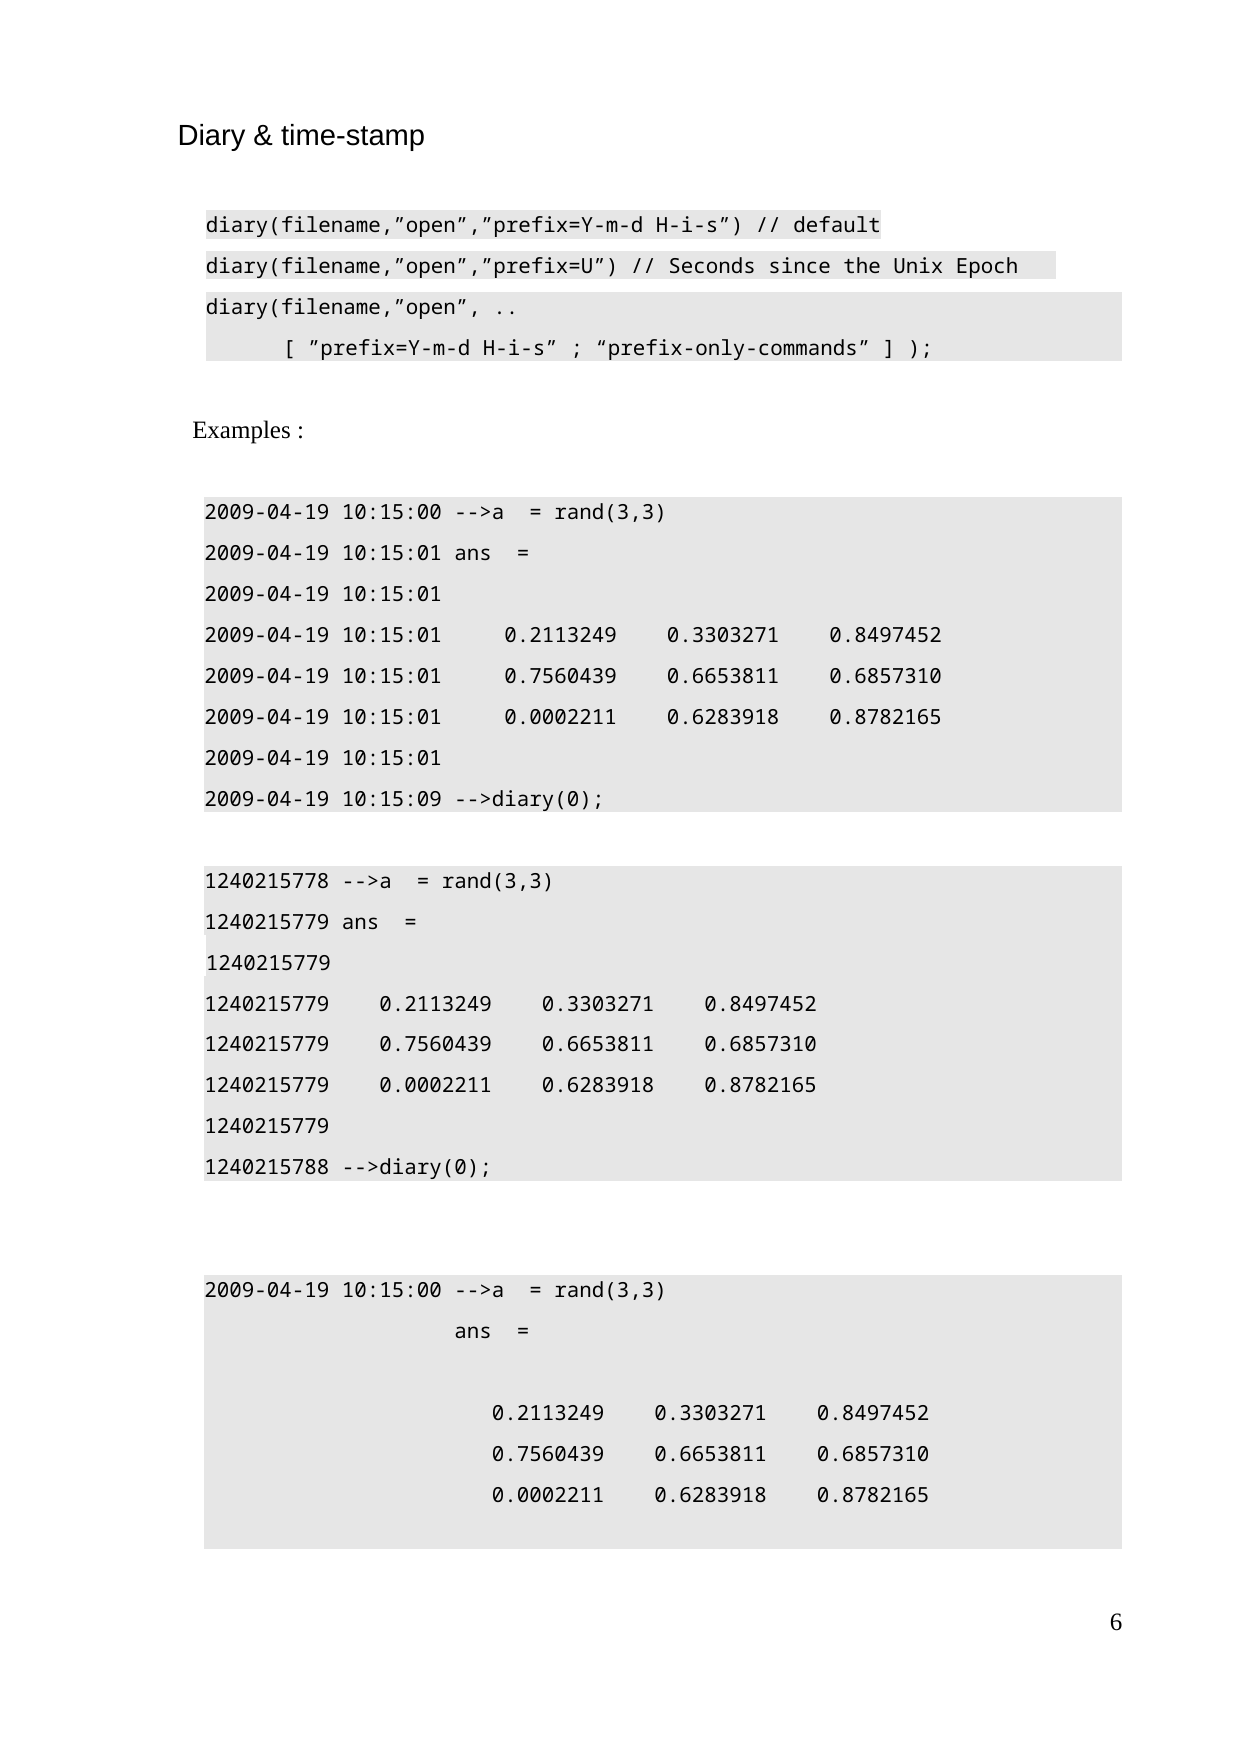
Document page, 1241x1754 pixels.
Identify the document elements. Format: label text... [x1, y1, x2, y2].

text diary(filename,”open”,”prefix=U”) // Seconds since the Unix Epoch [206, 251, 1122, 279]
text 1240215779 [204, 1111, 1122, 1140]
text 0.7560439 0.6653811 0.6857310 [204, 1439, 1122, 1467]
text 1240215779 ans = [204, 907, 1122, 935]
text 1240215779 0.7560439 0.6653811 0.6857310 [204, 1029, 1122, 1058]
text [ ”prefix=Y-m-d H-i-s” ; “prefix-only-commands” ] ); [206, 333, 1122, 361]
text Examples : [118, 415, 1122, 444]
text 2009-04-19 10:15:01 [204, 743, 1122, 771]
text 1240215779 0.2113249 0.3303271 0.8497452 [204, 989, 1122, 1017]
text 0.2113249 0.3303271 0.8497452 [204, 1398, 1122, 1426]
text 2009-04-19 10:15:01 ans = [204, 538, 1122, 567]
subtitle Diary & time-stamp [177, 118, 1122, 152]
text 2009-04-19 10:15:01 0.7560439 0.6653811 0.6857310 [204, 661, 1122, 689]
text diary(filename,”open”, .. [206, 292, 1122, 321]
text 2009-04-19 10:15:09 -->diary(0); [204, 784, 1122, 812]
text 1240215778 -->a = rand(3,3) [204, 866, 1122, 894]
text 0.0002211 0.6283918 0.8782165 [204, 1480, 1122, 1508]
text 2009-04-19 10:15:00 -->a = rand(3,3) [204, 1275, 1122, 1304]
text diary(filename,”open”,”prefix=Y-m-d H-i-s”) // default [206, 210, 1122, 239]
text 2009-04-19 10:15:01 [204, 579, 1122, 608]
text 2009-04-19 10:15:00 -->a = rand(3,3) [204, 497, 1122, 526]
text 1240215779 [206, 948, 1122, 976]
text 1240215788 -->diary(0); [204, 1152, 1122, 1181]
text 2009-04-19 10:15:01 0.2113249 0.3303271 0.8497452 [204, 620, 1122, 649]
text 2009-04-19 10:15:01 0.0002211 0.6283918 0.8782165 [204, 702, 1122, 731]
text 1240215779 0.0002211 0.6283918 0.8782165 [204, 1071, 1122, 1099]
text ans = [204, 1316, 1122, 1344]
